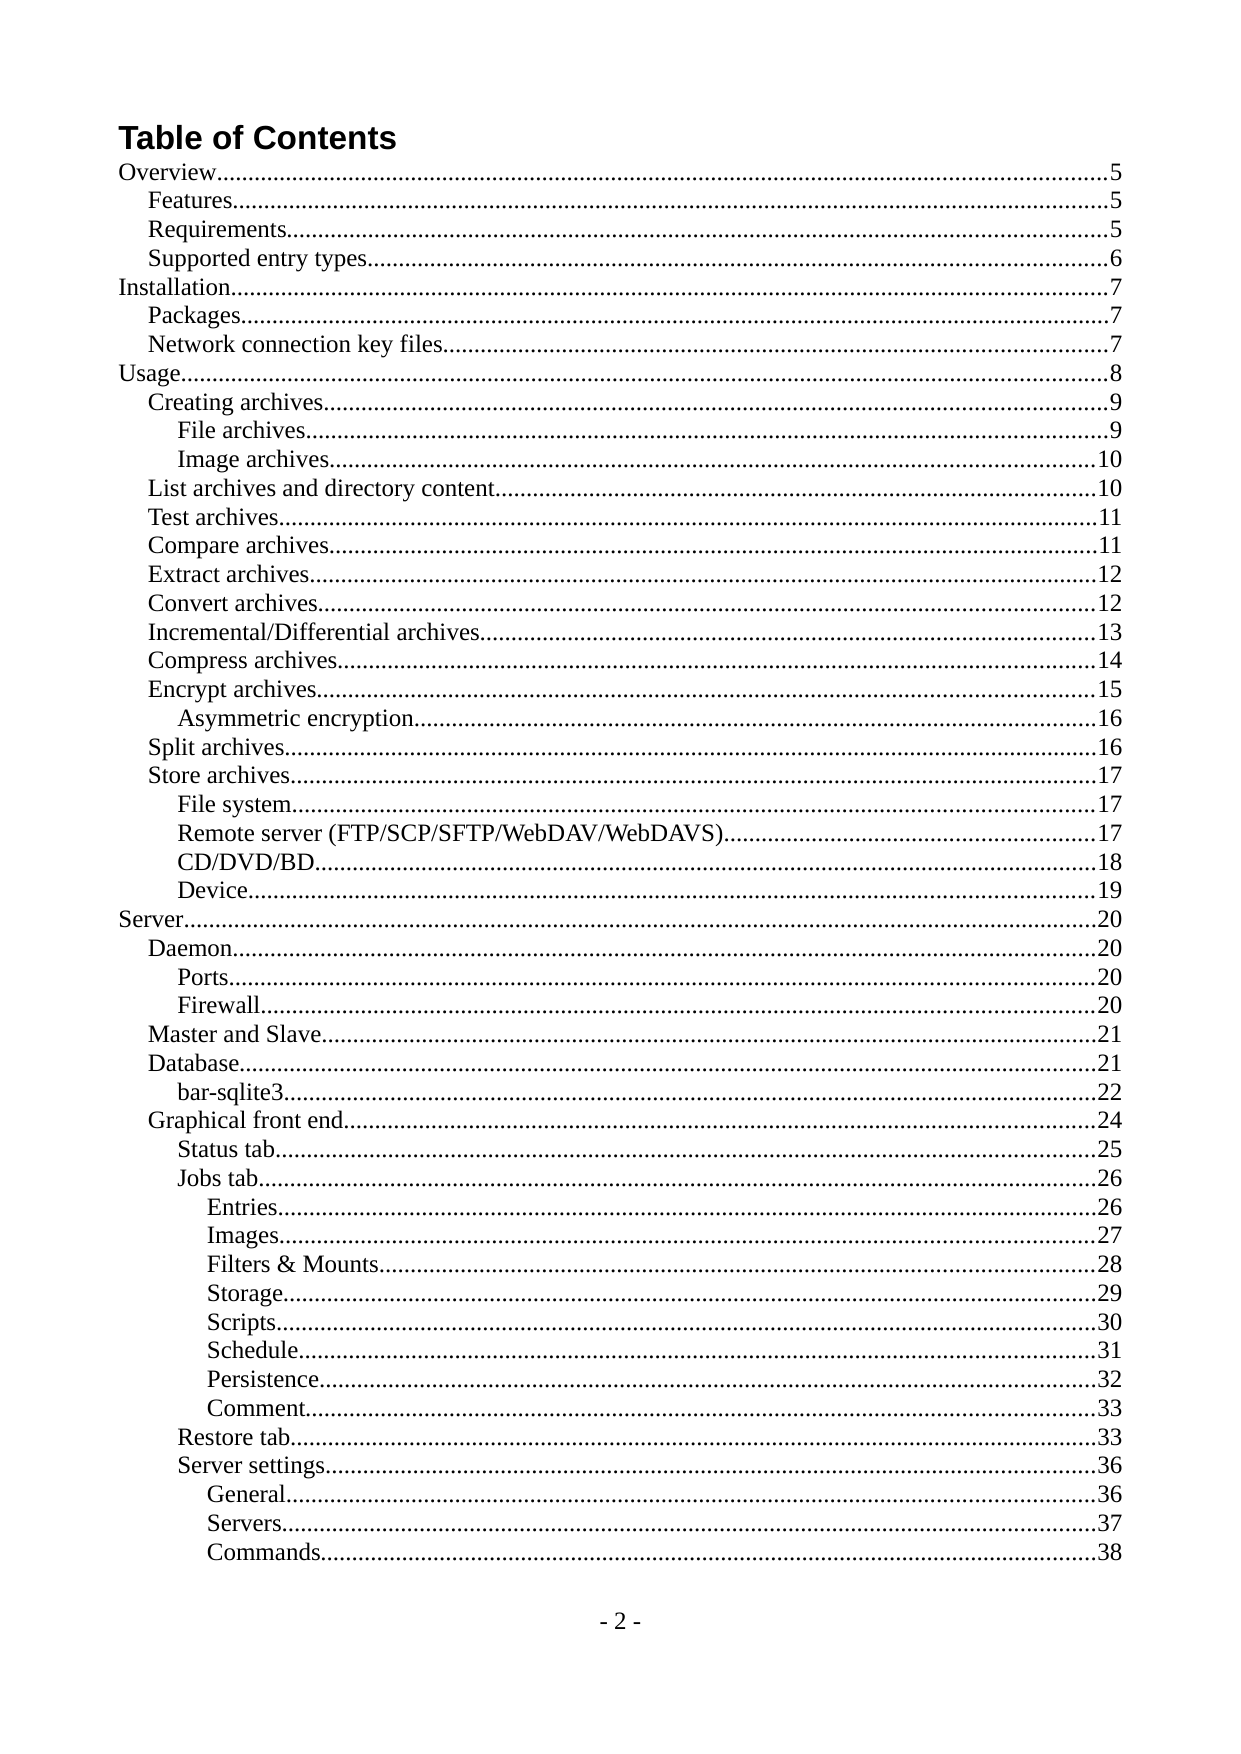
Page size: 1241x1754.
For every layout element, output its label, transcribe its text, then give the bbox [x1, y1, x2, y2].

text General 36 [207, 1479, 1122, 1508]
text Test archives 11 [148, 502, 1122, 530]
text Image archives 10 [177, 444, 1122, 473]
text Comment 33 [207, 1393, 1122, 1422]
text Extract archives 12 [148, 559, 1122, 588]
text Server settings 36 [177, 1450, 1122, 1479]
text Ports 20 [177, 962, 1122, 990]
text Requirements 5 [148, 214, 1122, 243]
text Jobs tab 26 [177, 1163, 1122, 1192]
text File archives 9 [177, 415, 1122, 444]
text bar-sqlite3 22 [177, 1077, 1122, 1105]
text Usage 8 [118, 358, 1122, 387]
subtitle Table of Contents [118, 118, 1122, 157]
text Schedule 31 [207, 1335, 1122, 1364]
text Graphical front end 24 [148, 1105, 1122, 1134]
text Images 27 [207, 1220, 1122, 1249]
text CD/DVD/BD 18 [177, 847, 1122, 875]
text Filters & Mounts 28 [207, 1249, 1122, 1278]
text Master and Slave 21 [148, 1019, 1122, 1048]
text Servers 37 [207, 1508, 1122, 1537]
text Storage 29 [207, 1278, 1122, 1307]
text Server 20 [118, 904, 1122, 933]
text Incremental/Differential archives 13 [148, 617, 1122, 645]
text Persistence 32 [207, 1364, 1122, 1393]
text Features 5 [148, 185, 1122, 214]
text Encrypt archives 15 [148, 674, 1122, 703]
text Entries 26 [207, 1192, 1122, 1220]
text Firewall 20 [177, 990, 1122, 1019]
text Installation 7 [118, 272, 1122, 300]
text Overview 5 [118, 157, 1122, 185]
text Compress archives 14 [148, 645, 1122, 674]
text Supported entry types 6 [148, 243, 1122, 272]
text Asymmetric encryption 16 [177, 703, 1122, 732]
text Network connection key files 7 [148, 329, 1122, 358]
text Device 19 [177, 875, 1122, 904]
text Status tab 25 [177, 1134, 1122, 1163]
text Restore tab 33 [177, 1422, 1122, 1450]
text Scripts 30 [207, 1307, 1122, 1335]
text Remote server (FTP/SCP/SFTP/WebDAV/WebDAVS) 17 [177, 818, 1122, 847]
text Daemon 20 [148, 933, 1122, 962]
text Split archives 16 [148, 732, 1122, 760]
text File system 17 [177, 789, 1122, 818]
text List archives and directory content 10 [148, 473, 1122, 502]
text Packages 7 [148, 300, 1122, 329]
text Compare archives 11 [148, 530, 1122, 559]
text Commands 38 [207, 1537, 1122, 1565]
text Creating archives 9 [148, 387, 1122, 415]
text Convert archives 12 [148, 588, 1122, 617]
text Database 21 [148, 1048, 1122, 1077]
text Store archives 17 [148, 760, 1122, 789]
